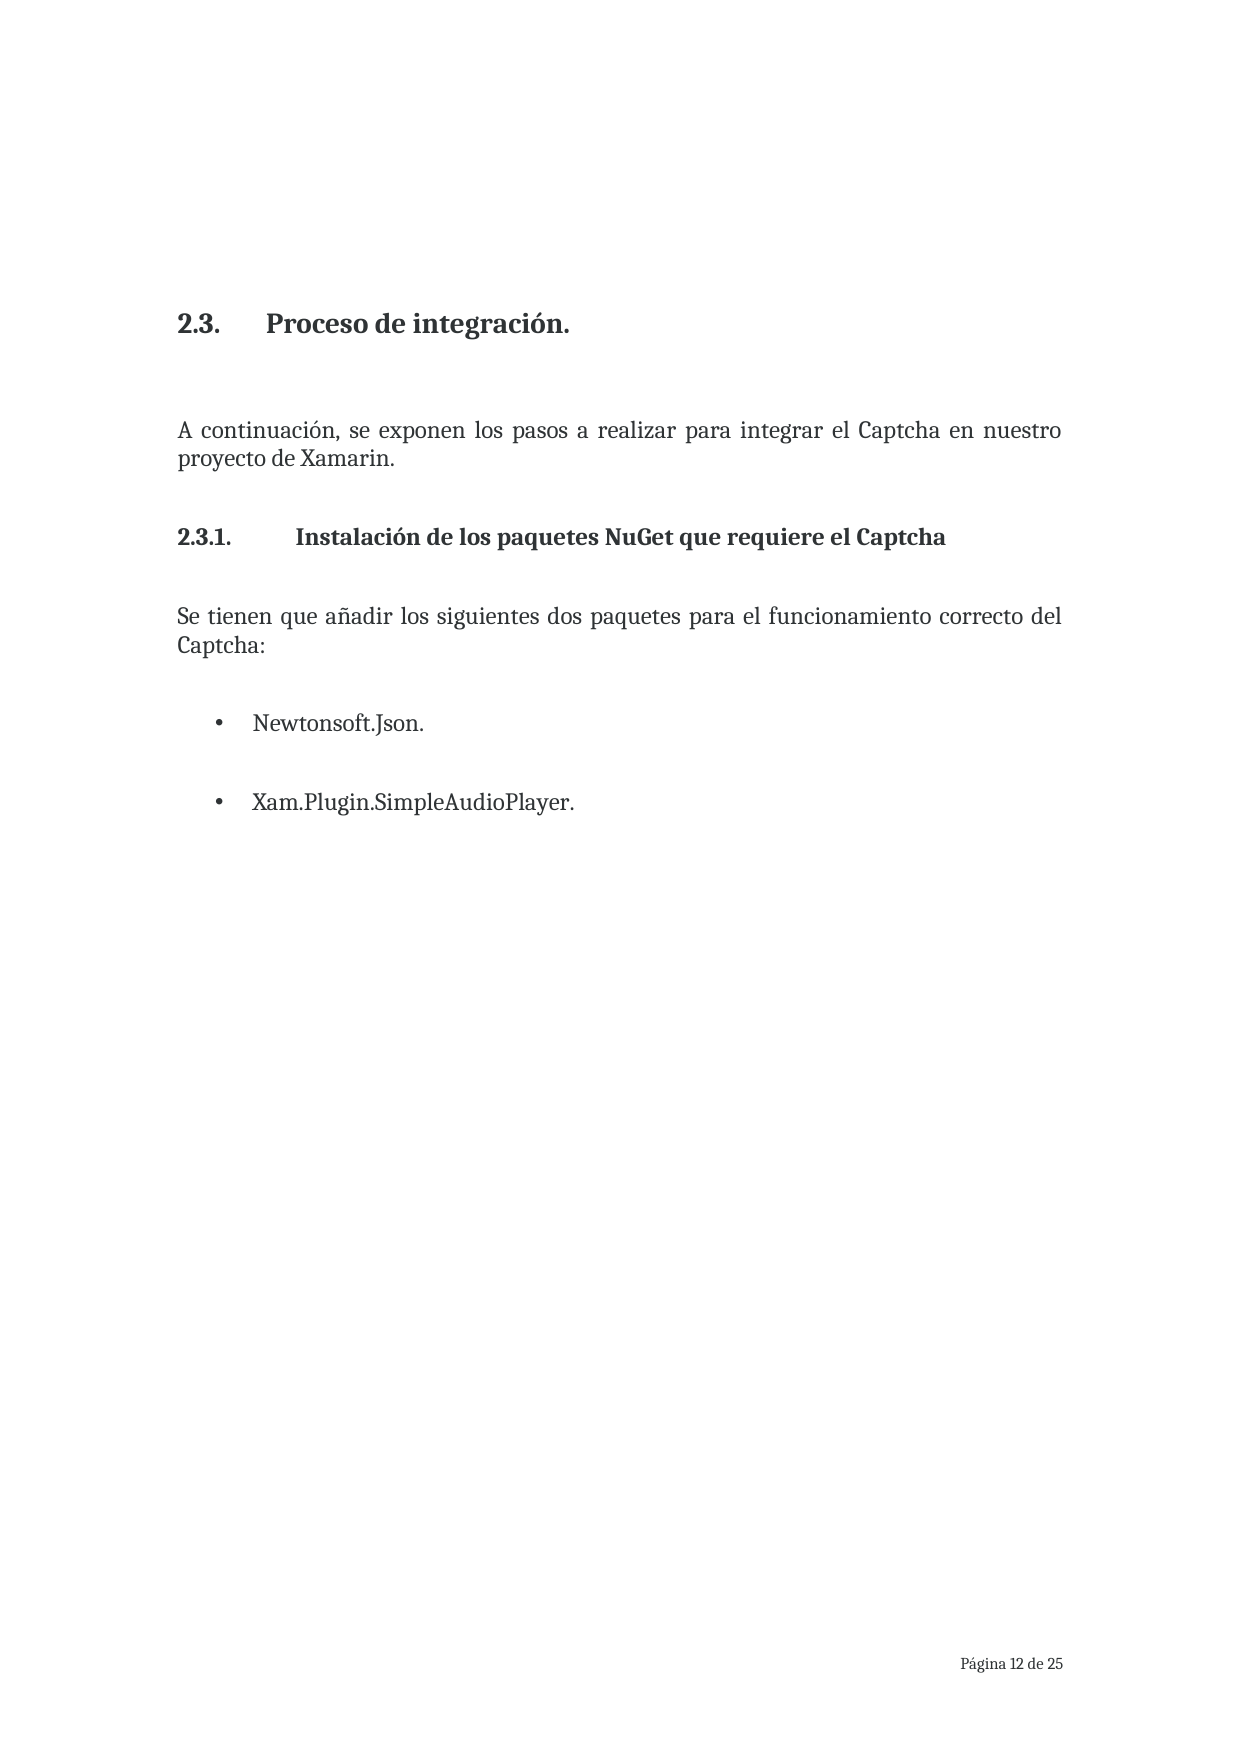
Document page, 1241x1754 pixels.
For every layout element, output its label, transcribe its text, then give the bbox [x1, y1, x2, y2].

list Newtonsoft.Json. [215, 709, 1063, 738]
text A continuación, se exponen los pasos a realizar para integrar el Captcha en nuestro proyecto de Xamarin. [177, 416, 1063, 473]
subtitle Instalación de los paquetes NuGet que requiere el Captcha [177, 523, 1063, 552]
subtitle Proceso de integración. [177, 307, 1063, 341]
list Xam.Plugin.SimpleAudioPlayer. [215, 788, 1063, 817]
text Se tienen que añadir los siguientes dos paquetes para el funcionamiento correcto del Captcha: [177, 602, 1063, 659]
